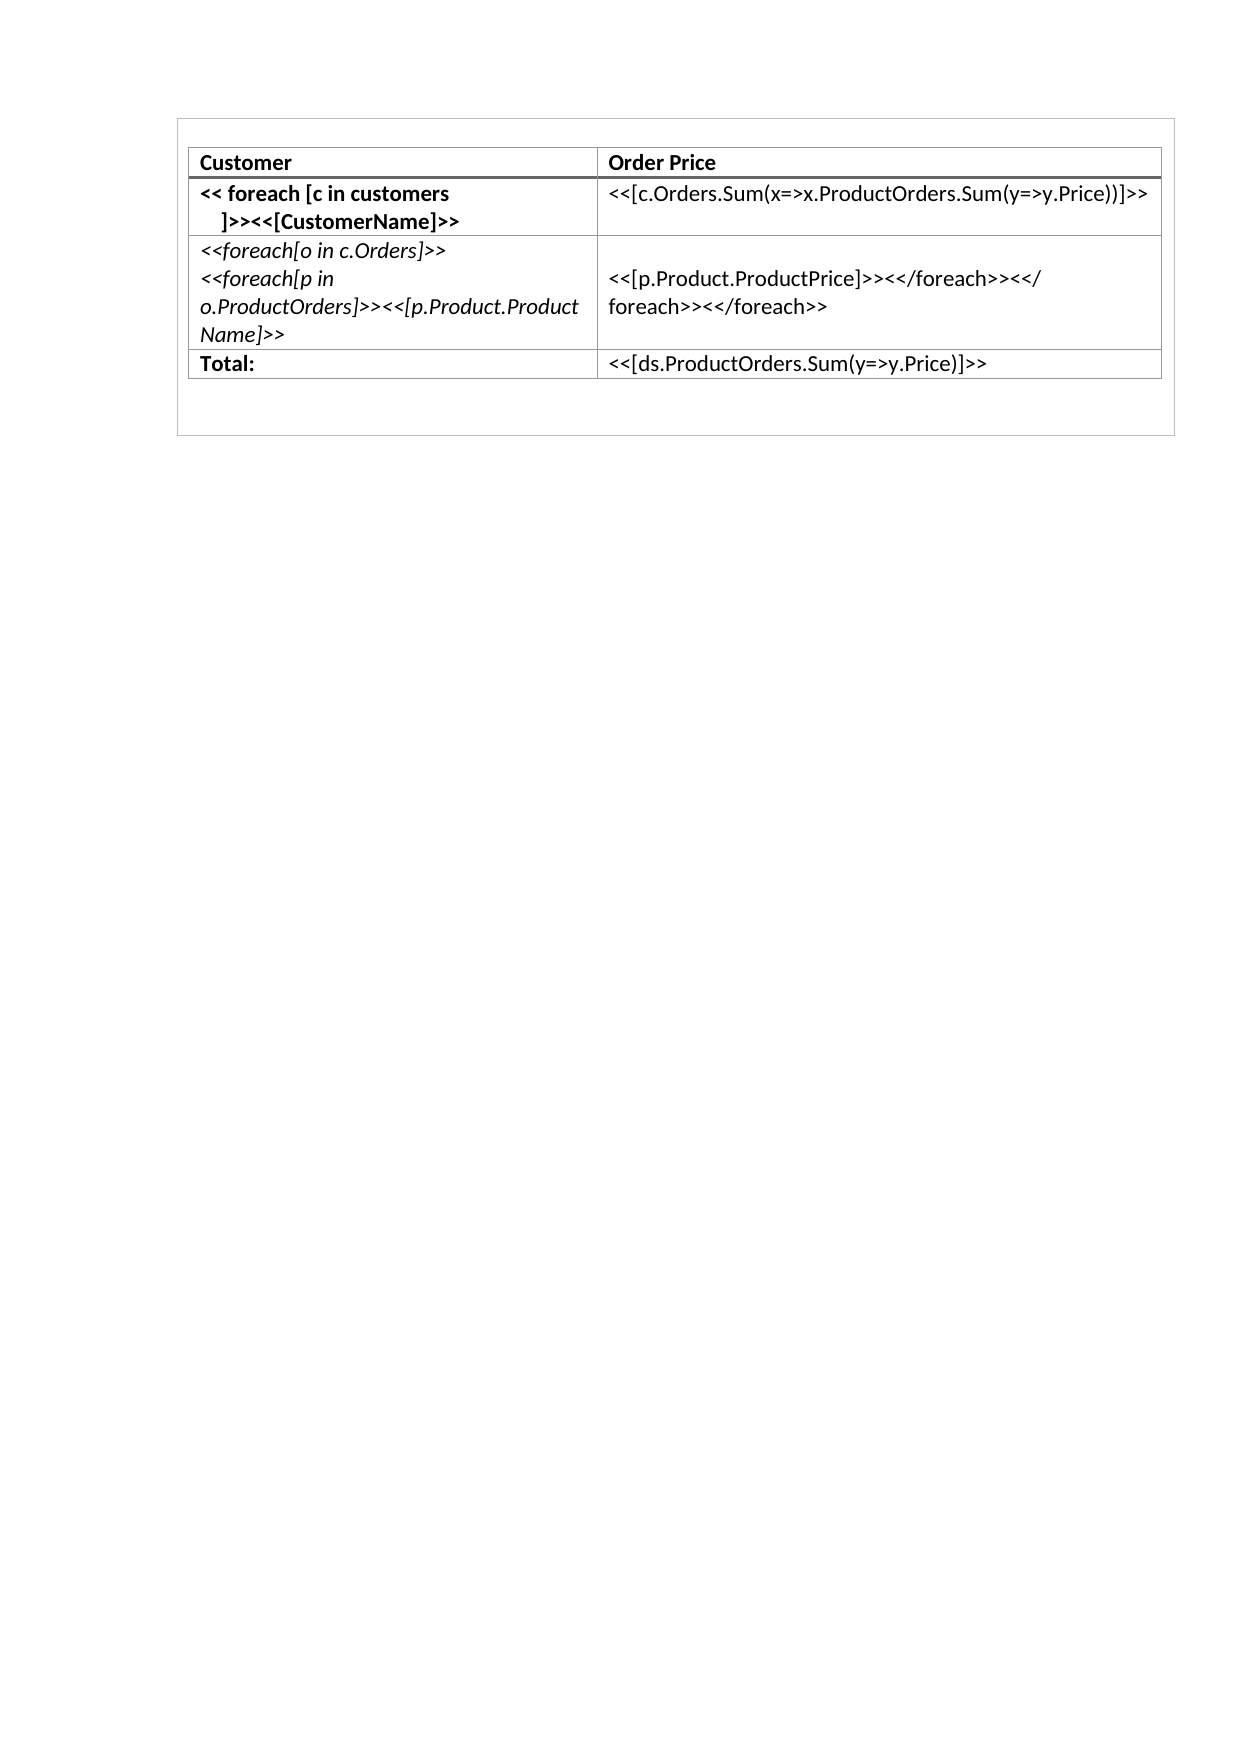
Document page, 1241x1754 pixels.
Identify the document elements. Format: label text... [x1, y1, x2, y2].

table_cell Total: [189, 350, 597, 378]
table_header [178, 119, 1174, 435]
table_cell <<[c.Orders.Sum(x=>x.ProductOrders.Sum(y=>y.Price))]>> [598, 179, 1161, 235]
table_cell <<[p.Product.ProductPrice]>><</foreach>><</foreach>><</foreach>> [598, 236, 1161, 348]
table_cell << foreach [c in customers ]>><<[CustomerName]>> [189, 179, 597, 235]
table_header Customer [189, 148, 597, 176]
table_cell <<foreach[o in c.Orders]>> <<foreach[p in o.ProductOrders]>><<[p.Product.ProductName]>> [189, 236, 597, 348]
table_cell <<[ds.ProductOrders.Sum(y=>y.Price)]>> [598, 350, 1161, 378]
table_header Order Price [598, 148, 1161, 176]
